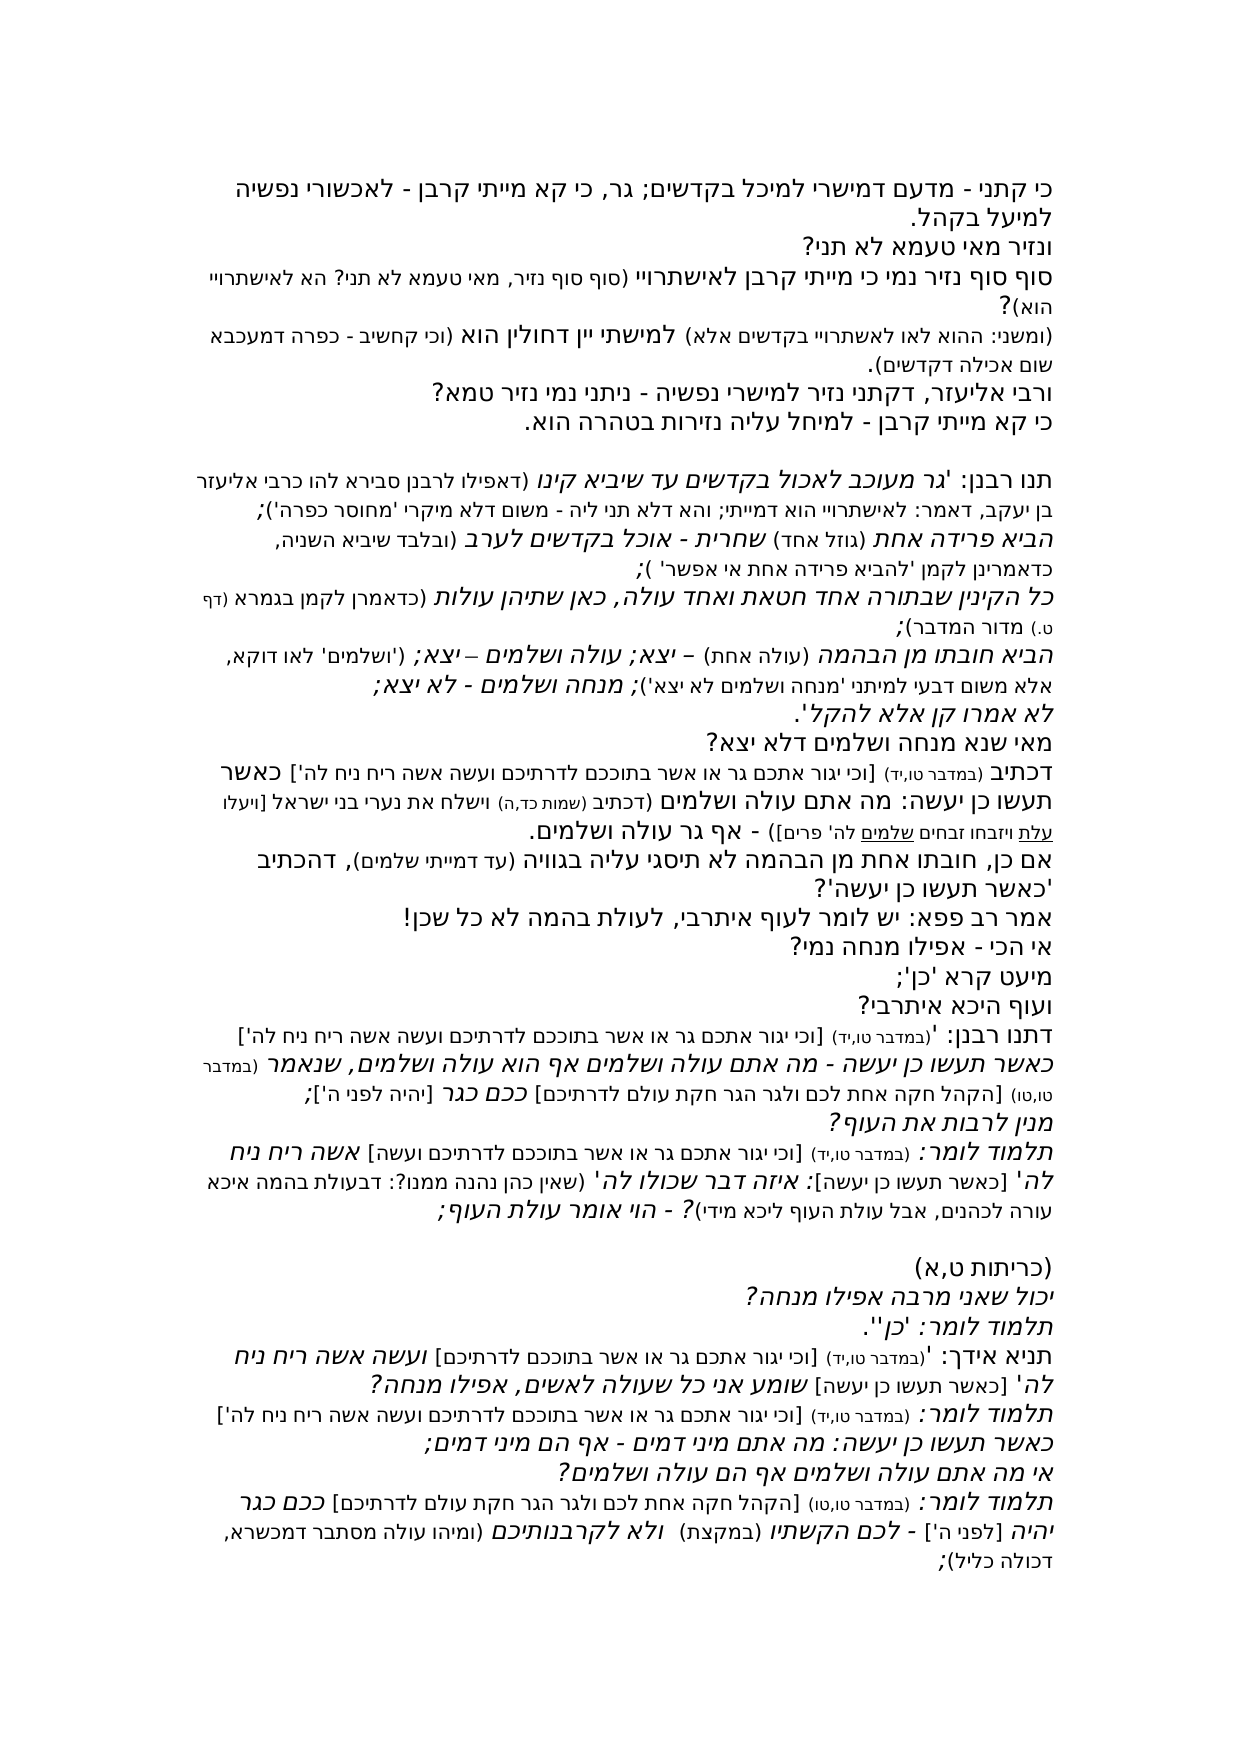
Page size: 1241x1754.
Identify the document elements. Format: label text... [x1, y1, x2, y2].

text יכול שאני מרבה אפילו מנחה? [187, 1283, 1053, 1312]
text תניא אידך: '(במדבר טו,יד) [וכי יגור אתכם גר או אשר בתוככם לדרתיכם] ועשה אשה ריח ניח לה' [כאשר תעשו כן יעשה] שומע אני כל שעולה לאשים, אפילו מנחה? [187, 1341, 1053, 1399]
text ועוף היכא איתרבי? [187, 991, 1053, 1020]
text אם כן, חובתו אחת מן הבהמה לא תיסגי עליה בגוויה (עד דמייתי שלמים), דהכתיב 'כאשר תעשו כן יעשה'? [187, 845, 1053, 903]
text כי קתני - מדעם דמישרי למיכל בקדשים; גר, כי קא מייתי קרבן - לאכשורי נפשיה למיעל בקהל. [187, 174, 1053, 232]
text כי קא מייתי קרבן - למיחל עליה נזירות בטהרה הוא. [187, 407, 1053, 437]
text תלמוד לומר: (במדבר טו,יד) [וכי יגור אתכם גר או אשר בתוככם לדרתיכם ועשה אשה ריח ניח לה'] כאשר תעשו כן יעשה: מה אתם מיני דמים - אף הם מיני דמים; [187, 1399, 1053, 1458]
text הביא חובתו מן הבהמה (עולה אחת) – יצא; עולה ושלמים – יצא; ('ושלמים' לאו דוקא, אלא משום דבעי למיתני 'מנחה ושלמים לא יצא'); מנחה ושלמים - לא יצא; [187, 640, 1053, 699]
text תנו רבנן: 'גר מעוכב לאכול בקדשים עד שיביא קינו (דאפילו לרבנן סבירא להו כרבי אליעזר בן יעקב, דאמר: לאישתרויי הוא דמייתי; והא דלא תני ליה - משום דלא מיקרי 'מחוסר כפרה'); [187, 465, 1053, 524]
text ורבי אליעזר, דקתני נזיר למישרי נפשיה - ניתני נמי נזיר טמא? [187, 378, 1053, 407]
text הביא פרידה אחת (גוזל אחד) שחרית - אוכל בקדשים לערב (ובלבד שיביא השניה, כדאמרינן לקמן 'להביא פרידה אחת אי אפשר' ); [187, 524, 1053, 582]
text (כריתות ט,א) [187, 1253, 1053, 1283]
text תלמוד לומר: (במדבר טו,יד) [וכי יגור אתכם גר או אשר בתוככם לדרתיכם ועשה] אשה ריח ניח לה' [כאשר תעשו כן יעשה]: איזה דבר שכולו לה' (שאין כהן נהנה ממנו?: דבעולת בהמה איכא עורה לכהנים, אבל עולת העוף ליכא מידי)? - הוי אומר עולת העוף; [187, 1137, 1053, 1225]
text (ומשני: ההוא לאו לאשתרויי בקדשים אלא) למישתי יין דחולין הוא (וכי קחשיב - כפרה דמעכבא שום אכילה דקדשים). [187, 320, 1053, 378]
text אי מה אתם עולה ושלמים אף הם עולה ושלמים? [187, 1458, 1053, 1487]
text כל הקינין שבתורה אחד חטאת ואחד עולה, כאן שתיהן עולות (כדאמרן לקמן בגמרא (דף ט.) מדור המדבר); [187, 582, 1053, 640]
text מנין לרבות את העוף? [187, 1108, 1053, 1137]
text מאי שנא מנחה ושלמים דלא יצא? [187, 728, 1053, 757]
text אמר רב פפא: יש לומר לעוף איתרבי, לעולת בהמה לא כל שכן! [187, 903, 1053, 933]
text דתנו רבנן: '(במדבר טו,יד) [וכי יגור אתכם גר או אשר בתוככם לדרתיכם ועשה אשה ריח ניח לה'] כאשר תעשו כן יעשה - מה אתם עולה ושלמים אף הוא עולה ושלמים, שנאמר (במדבר טו,טו) [הקהל חקה אחת לכם ולגר הגר חקת עולם לדרתיכם] ככם כגר [יהיה לפני ה']; [187, 1020, 1053, 1108]
text סוף סוף נזיר נמי כי מייתי קרבן לאישתרויי (סוף סוף נזיר, מאי טעמא לא תני? הא לאישתרויי הוא)? [187, 262, 1053, 320]
text אי הכי - אפילו מנחה נמי? [187, 933, 1053, 962]
text ונזיר מאי טעמא לא תני? [187, 232, 1053, 262]
text מיעט קרא 'כן'; [187, 962, 1053, 991]
text לא אמרו קן אלא להקל'. [187, 699, 1053, 728]
text תלמוד לומר: 'כן''. [187, 1312, 1053, 1341]
text תלמוד לומר: (במדבר טו,טו) [הקהל חקה אחת לכם ולגר הגר חקת עולם לדרתיכם] ככם כגר יהיה [לפני ה'] - לכם הקשתיו (במקצת) ולא לקרבנותיכם (ומיהו עולה מסתבר דמכשרא, דכולה כליל); [187, 1487, 1053, 1574]
text דכתיב (במדבר טו,יד) [וכי יגור אתכם גר או אשר בתוככם לדרתיכם ועשה אשה ריח ניח לה'] כאשר תעשו כן יעשה: מה אתם עולה ושלמים (דכתיב (שמות כד,ה) וישלח את נערי בני ישראל [ויעלו עלת ויזבחו זבחים שלמים לה' פרים]) - אף גר עולה ושלמים. [187, 757, 1053, 845]
